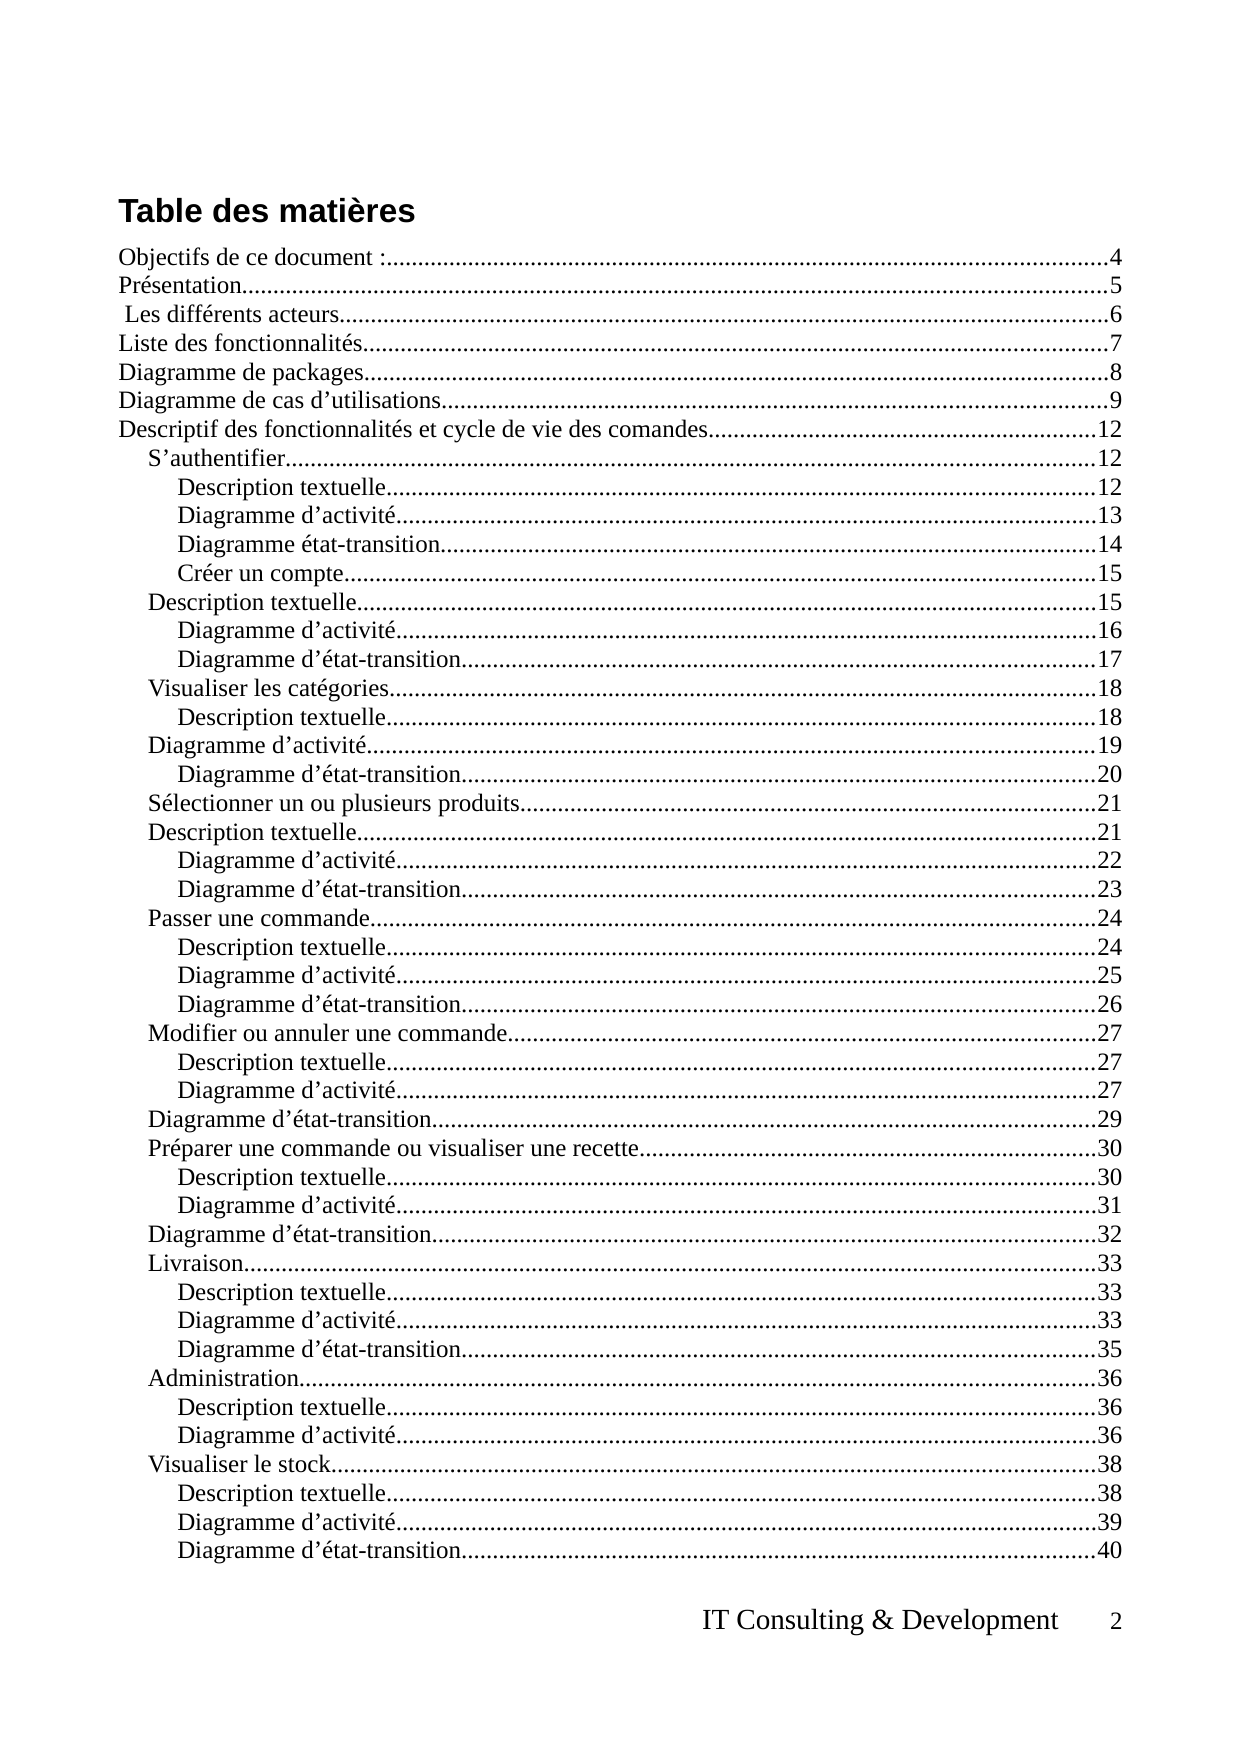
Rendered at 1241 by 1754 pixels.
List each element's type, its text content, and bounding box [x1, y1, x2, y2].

text Diagramme d’état-transition 26 [177, 989, 1122, 1018]
text Préparer une commande ou visualiser une recette 30 [148, 1133, 1122, 1162]
text Description textuelle 30 [177, 1162, 1122, 1190]
text Description textuelle 18 [177, 702, 1122, 730]
text Diagramme d’état-transition 29 [148, 1104, 1122, 1133]
text S’authentifier 12 [148, 443, 1122, 472]
text Description textuelle 36 [177, 1392, 1122, 1420]
text Diagramme d’état-transition 32 [148, 1219, 1122, 1248]
text Diagramme d’état-transition 23 [177, 874, 1122, 903]
text Diagramme d’activité 27 [177, 1075, 1122, 1104]
text Modifier ou annuler une commande 27 [148, 1018, 1122, 1047]
text Description textuelle 33 [177, 1277, 1122, 1305]
text Diagramme d’état-transition 40 [177, 1535, 1122, 1564]
text Objectifs de ce document : 4 [118, 242, 1122, 270]
text Créer un compte 15 [177, 558, 1122, 587]
text Diagramme d’état-transition 17 [177, 644, 1122, 673]
text Description textuelle 24 [177, 932, 1122, 960]
text Passer une commande 24 [148, 903, 1122, 932]
text Visualiser les catégories 18 [148, 673, 1122, 702]
text Livraison 33 [148, 1248, 1122, 1277]
text Sélectionner un ou plusieurs produits 21 [148, 788, 1122, 817]
text Diagramme d’activité 39 [177, 1507, 1122, 1535]
text Diagramme de packages 8 [118, 357, 1122, 385]
text Description textuelle 12 [177, 472, 1122, 500]
text Diagramme d’activité 36 [177, 1420, 1122, 1449]
text Description textuelle 38 [177, 1478, 1122, 1507]
text Diagramme d’état-transition 20 [177, 759, 1122, 788]
text Descriptif des fonctionnalités et cycle de vie des comandes 12 [118, 414, 1122, 443]
text Visualiser le stock 38 [148, 1449, 1122, 1478]
text Administration 36 [148, 1363, 1122, 1392]
text Description textuelle 27 [177, 1047, 1122, 1075]
text Diagramme d’activité 19 [148, 730, 1122, 759]
text Diagramme d’activité 25 [177, 960, 1122, 989]
text Liste des fonctionnalités 7 [118, 328, 1122, 357]
subtitle Table des matières [118, 191, 1122, 229]
text Diagramme de cas d’utilisations 9 [118, 385, 1122, 414]
text Diagramme d’activité 22 [177, 845, 1122, 874]
text Diagramme état-transition 14 [177, 529, 1122, 558]
text Diagramme d’activité 31 [177, 1190, 1122, 1219]
text Description textuelle 15 [148, 587, 1122, 615]
text Diagramme d’activité 13 [177, 500, 1122, 529]
text Diagramme d’état-transition 35 [177, 1334, 1122, 1363]
text Diagramme d’activité 16 [177, 615, 1122, 644]
text Présentation 5 [118, 270, 1122, 299]
text Les différents acteurs 6 [118, 299, 1122, 328]
text Diagramme d’activité 33 [177, 1305, 1122, 1334]
text Description textuelle 21 [148, 817, 1122, 845]
